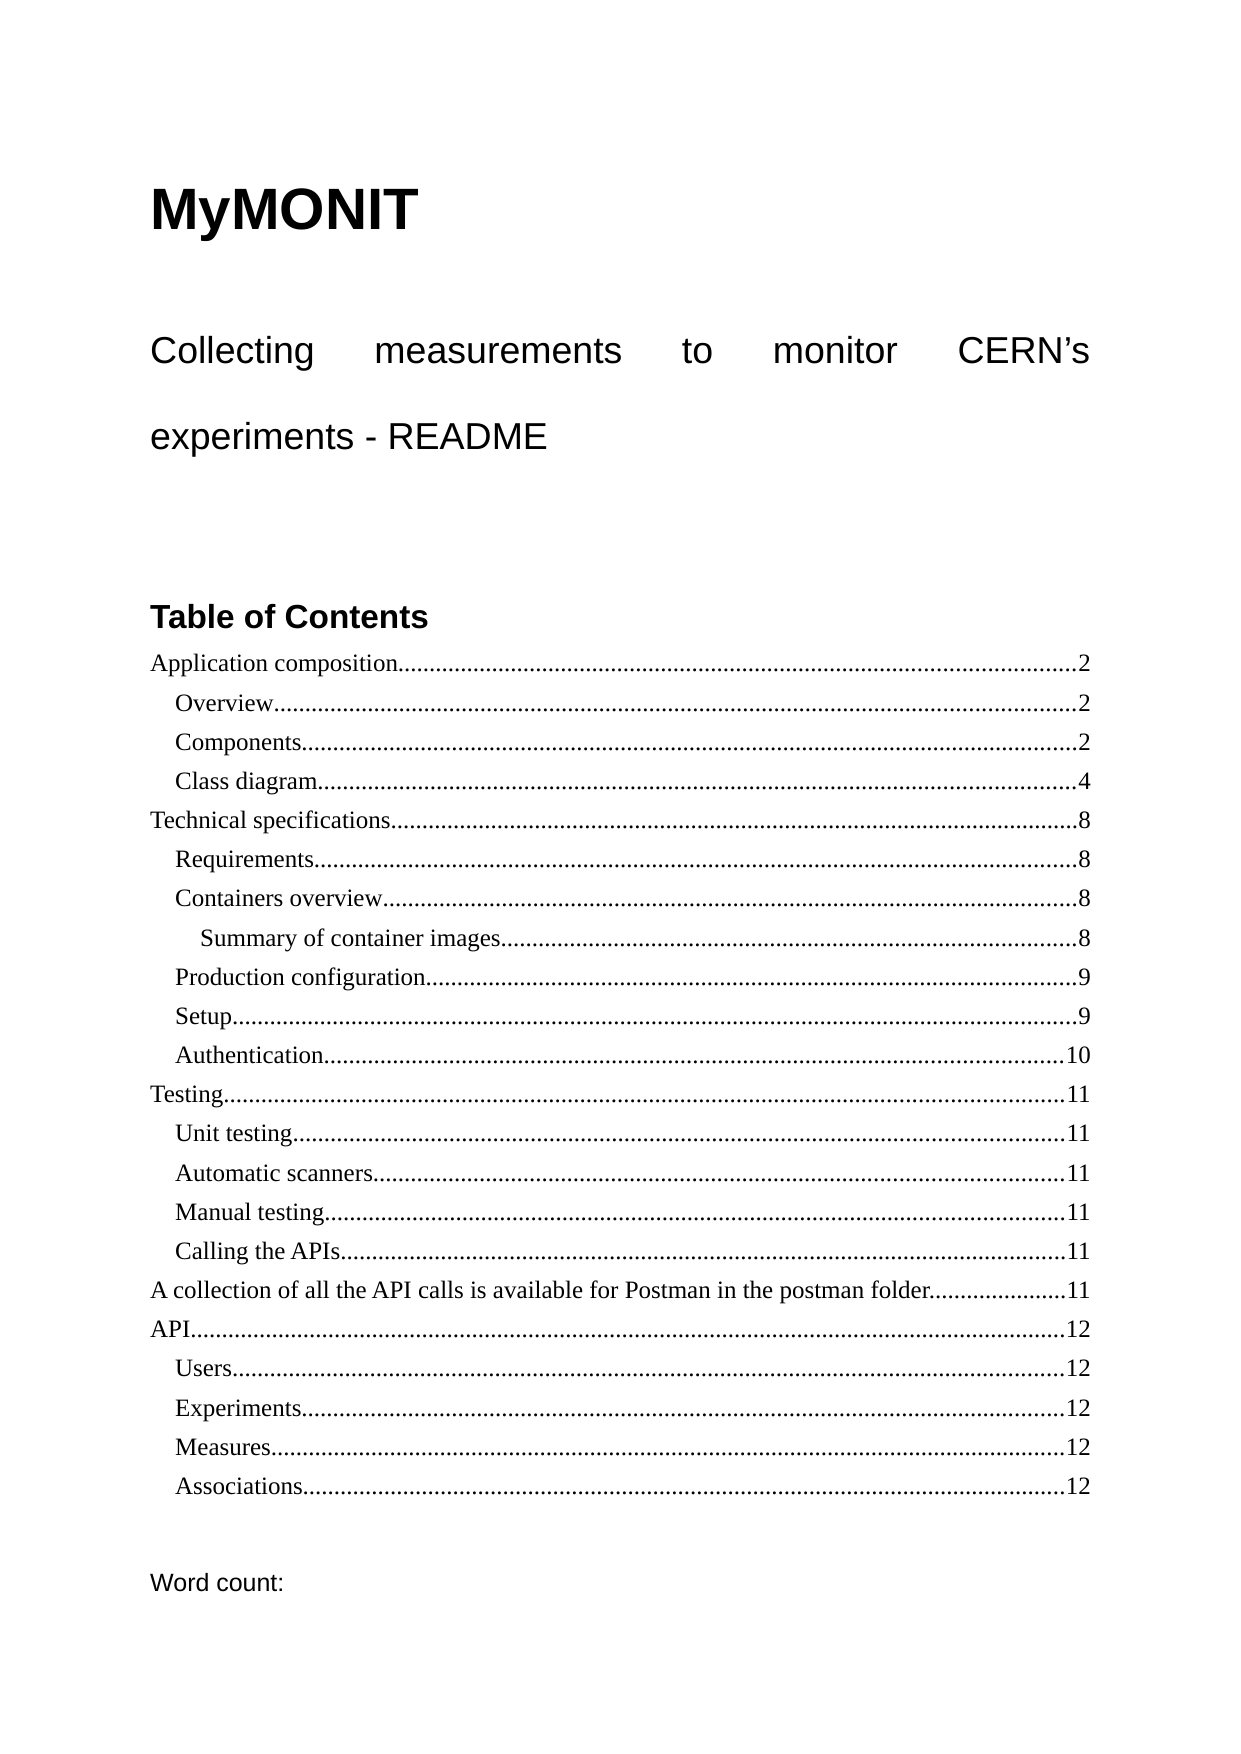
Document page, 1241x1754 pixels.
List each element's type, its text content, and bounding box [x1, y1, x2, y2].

text Technical specifications 8 [150, 805, 1091, 834]
text Authentication 10 [175, 1040, 1091, 1069]
text Testing 11 [150, 1079, 1091, 1108]
text Calling the APIs 11 [175, 1236, 1091, 1265]
text Production configuration 9 [175, 962, 1091, 991]
text Containers overview 8 [175, 883, 1091, 912]
text Associations 12 [175, 1471, 1091, 1500]
text Unit testing 11 [175, 1118, 1091, 1147]
text Word count: [150, 1568, 1091, 1596]
text Setup 9 [175, 1001, 1091, 1030]
text Application composition 2 [150, 648, 1091, 677]
text Experiments 12 [175, 1393, 1091, 1421]
text Overview 2 [175, 688, 1091, 716]
text A collection of all the API calls is available for Postman in the postman folder. 11 [150, 1275, 1091, 1304]
text API 12 [150, 1314, 1091, 1343]
text Automatic scanners 11 [175, 1158, 1091, 1186]
text Users 12 [175, 1353, 1091, 1382]
text Requirements 8 [175, 844, 1091, 873]
subtitle Table of Contents [150, 597, 1091, 636]
text Measures 12 [175, 1432, 1091, 1461]
subtitle Collecting measurements to monitor CERN’s experiments - README [150, 328, 1091, 457]
text Summary of container images 8 [200, 923, 1091, 951]
title MyMONIT [150, 175, 1091, 242]
text Components 2 [175, 727, 1091, 756]
text Class diagram 4 [175, 766, 1091, 795]
text Manual testing 11 [175, 1197, 1091, 1226]
